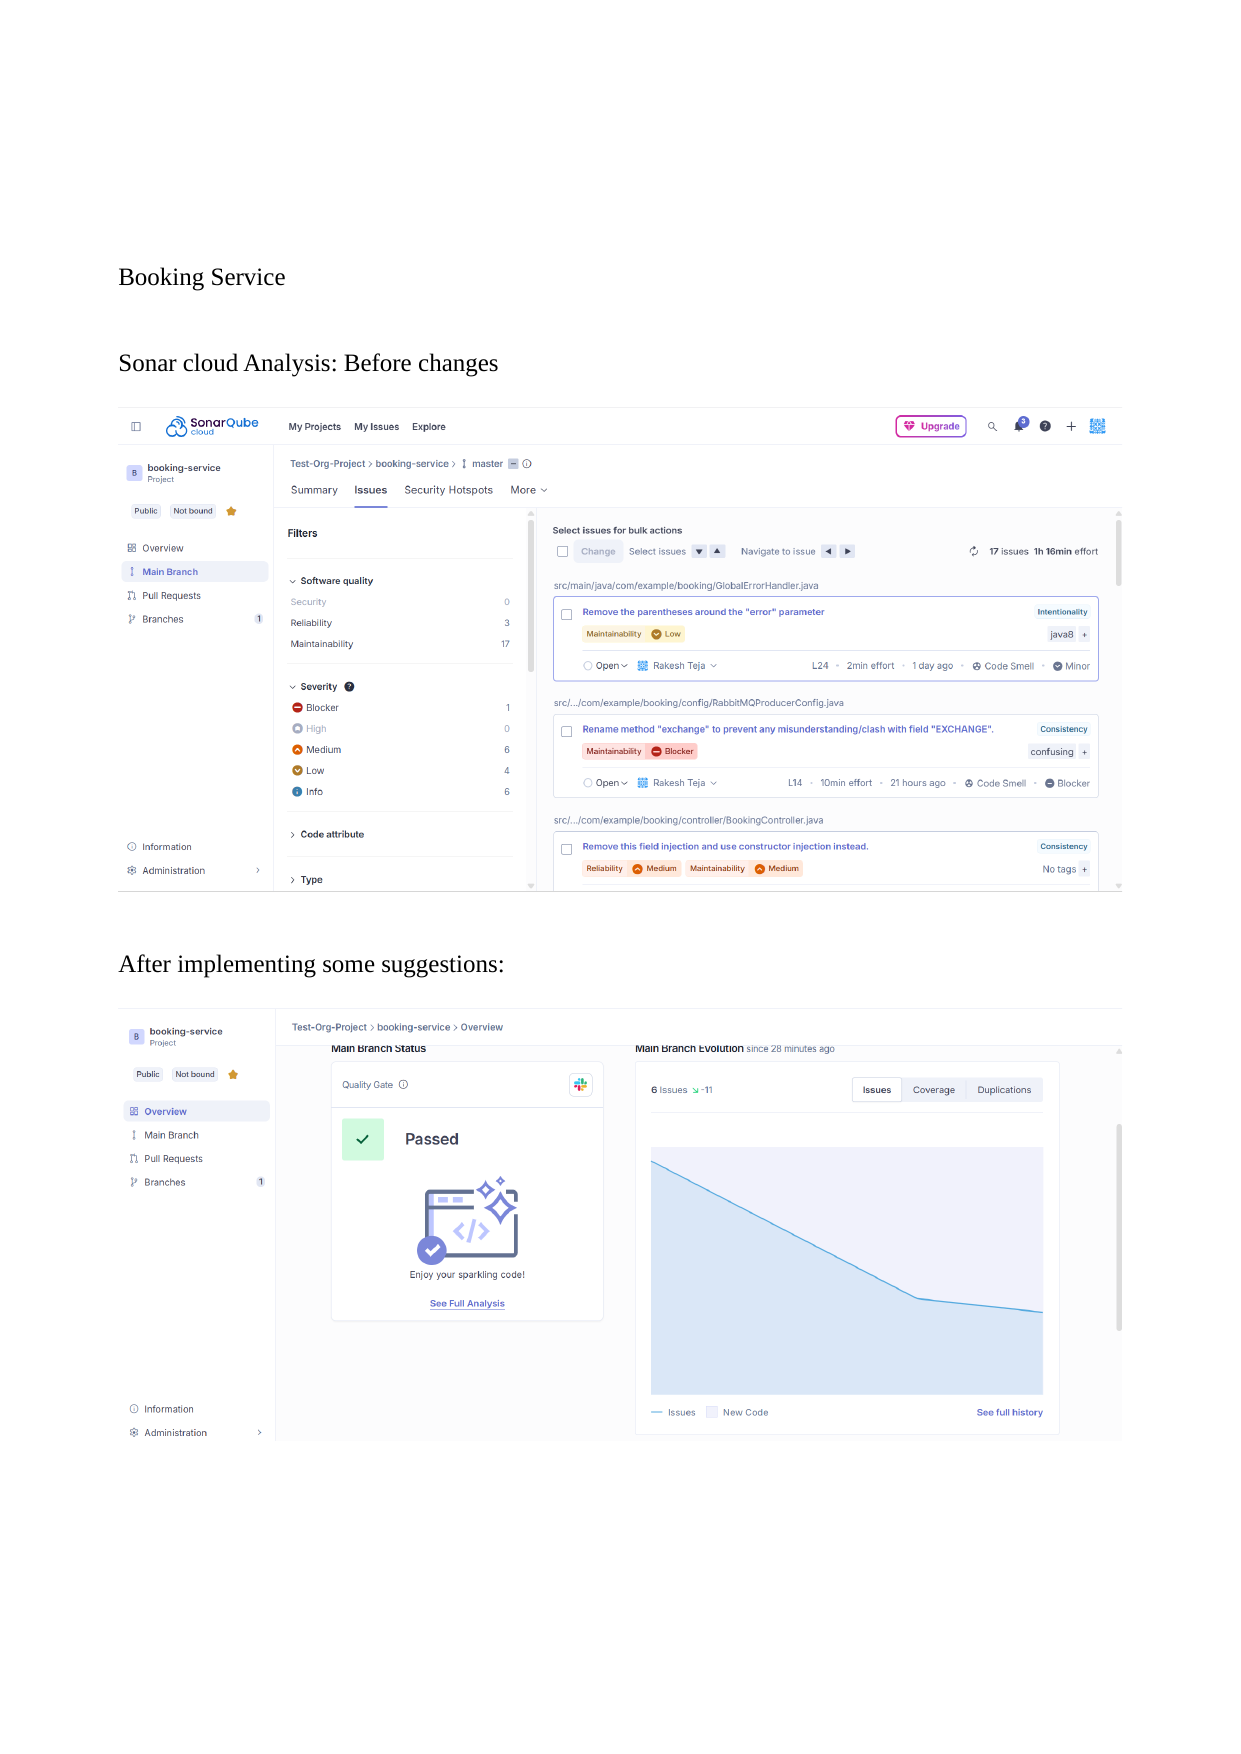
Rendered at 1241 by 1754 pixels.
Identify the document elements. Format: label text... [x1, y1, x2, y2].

picture [118, 1006, 1123, 1441]
text Sonar cloud Analysis: Before changes [118, 348, 1122, 377]
text After implementing some suggestions: [118, 949, 1122, 978]
picture [118, 405, 1123, 892]
text Booking Service [118, 262, 1122, 291]
